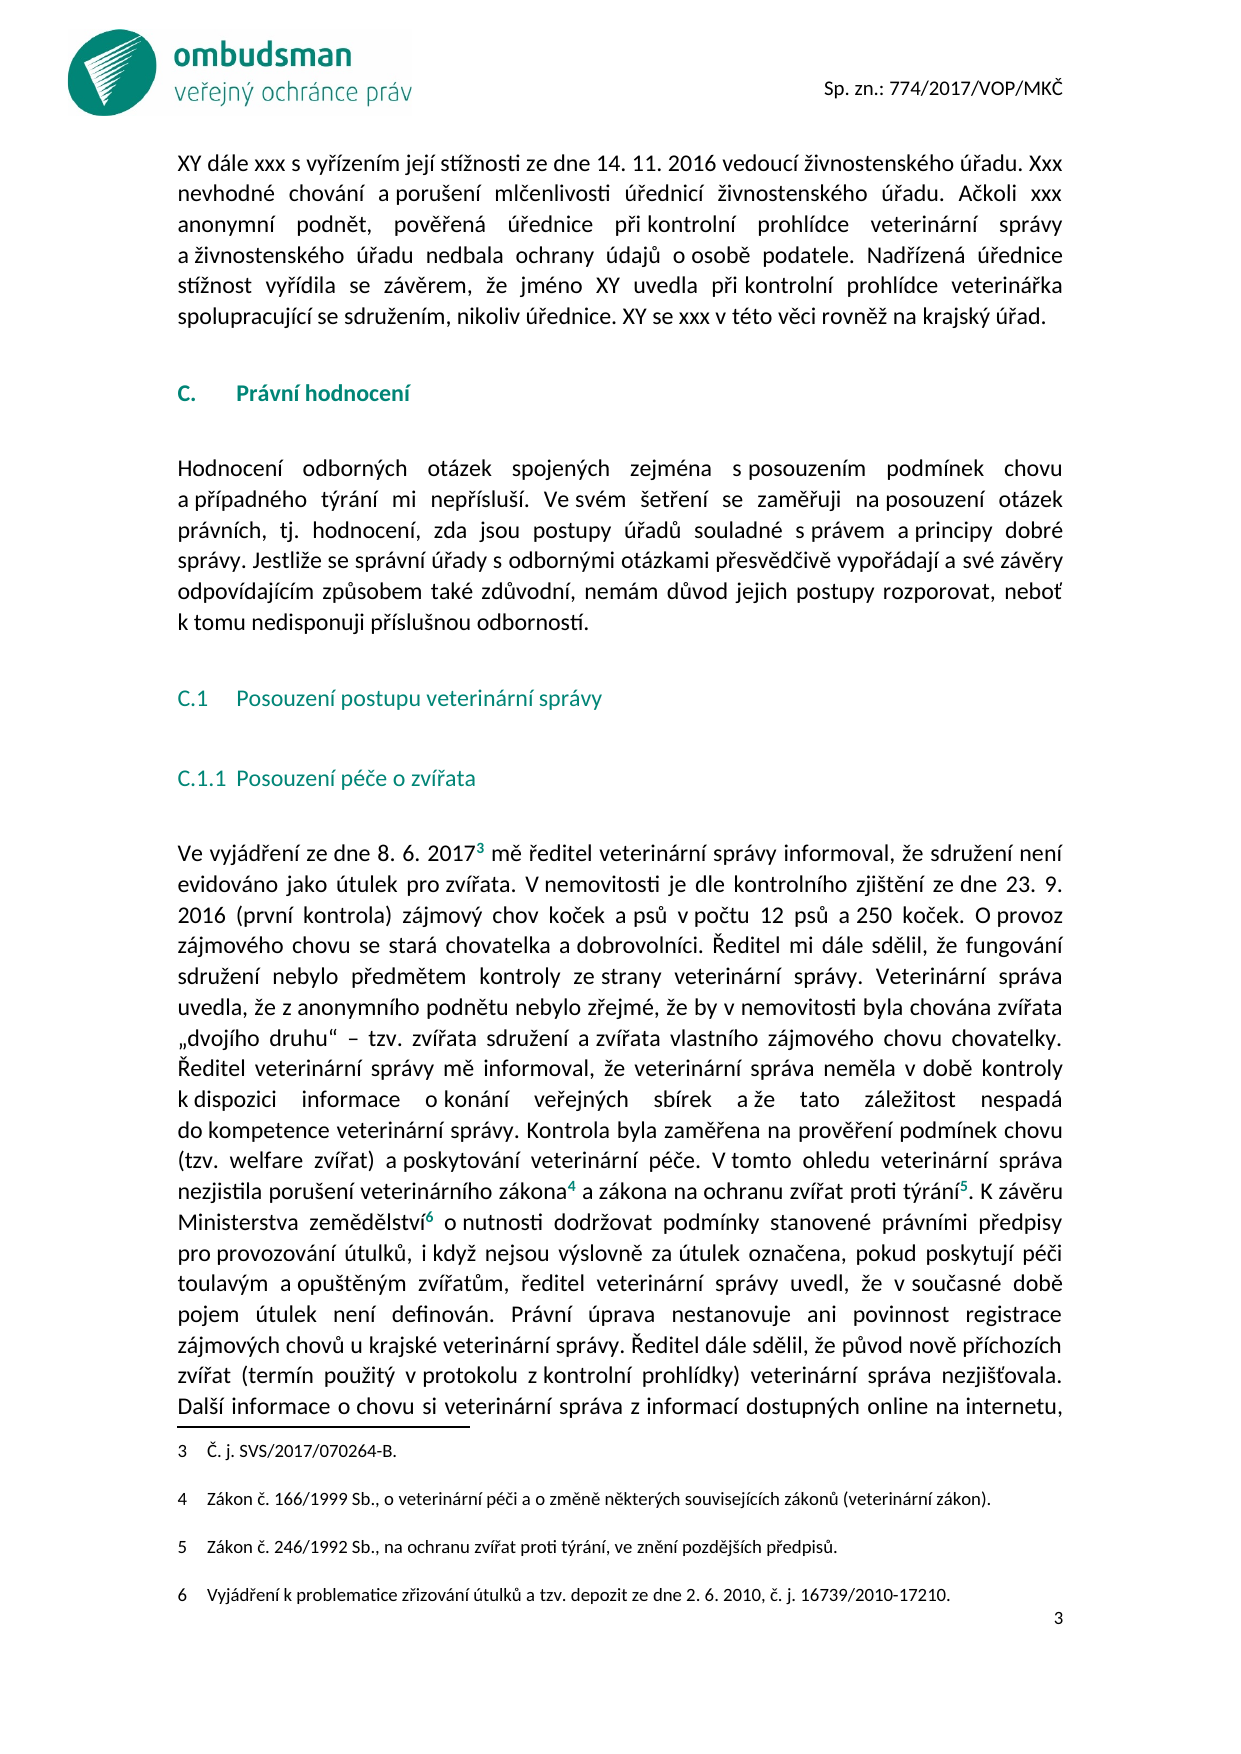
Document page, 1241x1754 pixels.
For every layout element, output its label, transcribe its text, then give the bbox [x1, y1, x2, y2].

text Č. j. SVS/2017/070264-B. [177, 1439, 1063, 1462]
text Hodnocení odborných otázek spojených zejména s posouzením podmínek chovu a případného týrání mi nepřísluší. Ve svém šetření se zaměřuji na posouzení otázek právních, tj. hodnocení, zda jsou postupy úřadů souladné s právem a principy dobré správy. Jestliže se správní úřady s odbornými otázkami přesvědčivě vypořádají a své závěry odpovídajícím způsobem také zdůvodní, nemám důvod jejich postupy rozporovat, neboť k tomu nedisponuji příslušnou odborností. [177, 453, 1063, 636]
subtitle Posouzení péče o zvířata [177, 763, 1063, 792]
text Zákon č. 246/1992 Sb., na ochranu zvířat proti týrání, ve znění pozdějších předpisů. [177, 1535, 1063, 1558]
text Vyjádření k problematice zřizování útulků a tzv. depozit ze dne 2. 6. 2010, č. j. 16739/2010-17210. [177, 1583, 1063, 1606]
subtitle Posouzení postupu veterinární správy [177, 683, 1063, 713]
text XY dále xxx s vyřízením její stížnosti ze dne 14. 11. 2016 vedoucí živnostenského úřadu. Xxx nevhodné chování a porušení mlčenlivosti úřednicí živnostenského úřadu. Ačkoli xxx anonymní podnět, pověřená úřednice při kontrolní prohlídce veterinární správy a živnostenského úřadu nedbala ochrany údajů o osobě podatele. Nadřízená úřednice stížnost vyřídila se závěrem, že jméno XY uvedla při kontrolní prohlídce veterinářka spolupracující se sdružením, nikoliv úřednice. XY se xxx v této věci rovněž na krajský úřad. [177, 148, 1063, 331]
subtitle Právní hodnocení [177, 378, 1063, 407]
text Zákon č. 166/1999 Sb., o veterinární péči a o změně některých souvisejících zákonů (veterinární zákon). [177, 1487, 1063, 1510]
text Ve vyjádření ze dne 8. 6. 2017 mě ředitel veterinární správy informoval, že sdružení není evidováno jako útulek pro zvířata. V nemovitosti je dle kontrolního zjištění ze dne 23. 9. 2016 (první kontrola) zájmový chov koček a psů v počtu 12 psů a 250 koček. O provoz zájmového chovu se stará chovatelka a dobrovolníci. Ředitel mi dále sdělil, že fungování sdružení nebylo předmětem kontroly ze strany veterinární správy. Veterinární správa uvedla, že z anonymního podnětu nebylo zřejmé, že by v nemovitosti byla chována zvířata „dvojího druhu“ – tzv. zvířata sdružení a zvířata vlastního zájmového chovu chovatelky. Ředitel veterinární správy mě informoval, že veterinární správa neměla v době kontroly k dispozici informace o konání veřejných sbírek a že tato záležitost nespadá do kompetence veterinární správy. Kontrola byla zaměřena na prověření podmínek chovu (tzv. welfare zvířat) a poskytování veterinární péče. V tomto ohledu veterinární správa nezjistila porušení veterinárního zákona a zákona na ochranu zvířat proti týrání. K závěru Ministerstva zemědělství o nutnosti dodržovat podmínky stanovené právními předpisy pro provozování útulků, i když nejsou výslovně za útulek označena, pokud poskytují péči toulavým a opuštěným zvířatům, ředitel veterinární správy uvedl, že v současné době pojem útulek není definován. Právní úprava nestanovuje ani povinnost registrace zájmových chovů u krajské veterinární správy. Ředitel dále sdělil, že původ nově příchozích zvířat (termín použitý v protokolu z kontrolní prohlídky) veterinární správa nezjišťovala. Další informace o chovu si veterinární správa z informací dostupných online na internetu, [177, 838, 1063, 1421]
